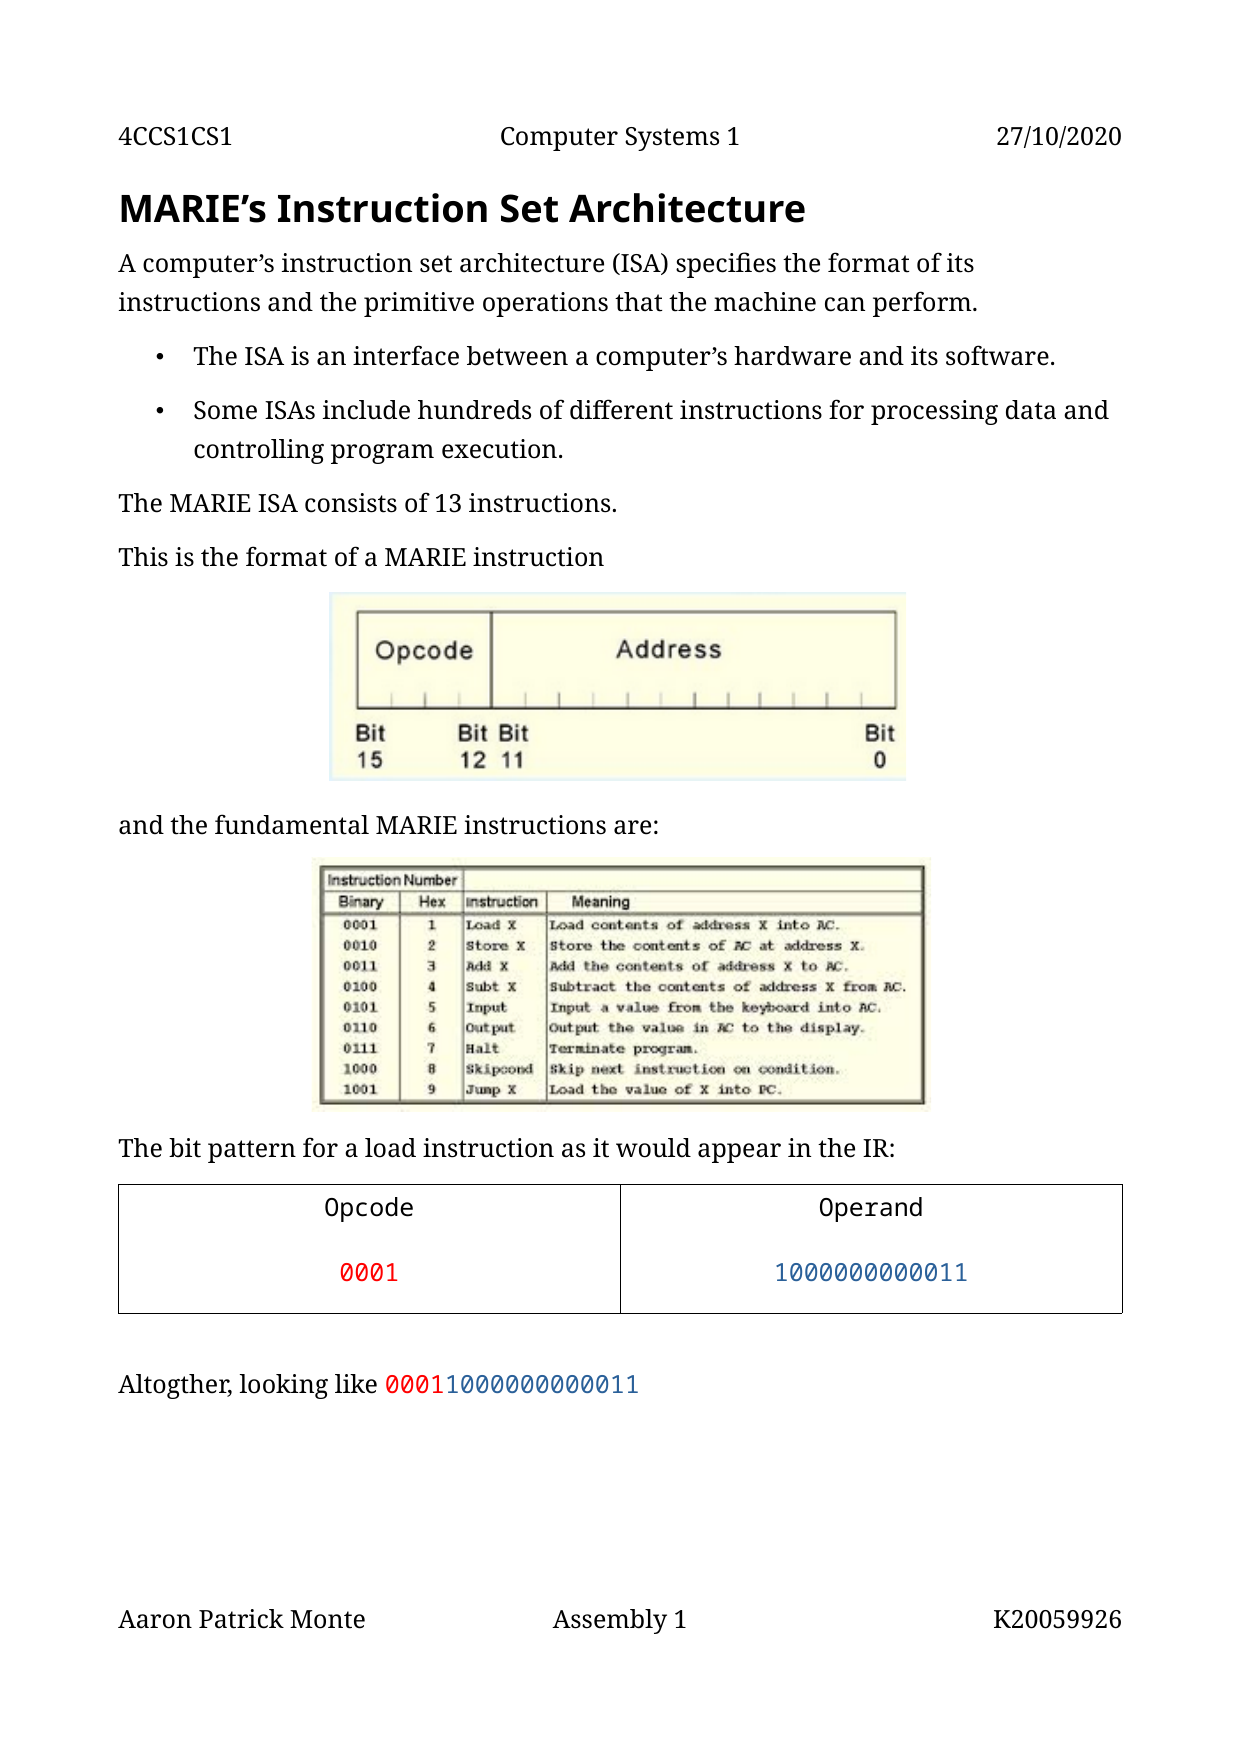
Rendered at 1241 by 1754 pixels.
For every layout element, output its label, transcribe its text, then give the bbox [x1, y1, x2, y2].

text and the fundamental MARIE instructions are: [118, 808, 1122, 842]
subtitle MARIE’s Instruction Set Architecture [118, 182, 1122, 233]
table_cell 0001 [119, 1249, 620, 1313]
text This is the format of a MARIE instruction [118, 539, 1122, 573]
table_header Opcode [119, 1185, 620, 1249]
picture [329, 592, 907, 781]
text A computer’s instruction set architecture (ISA) specifies the format of its instructions and the primitive operations that the machine can perform. [118, 246, 1122, 319]
text Altogther, looking like 00011000000000011 [118, 1367, 1122, 1401]
table_cell 1000000000011 [621, 1249, 1122, 1313]
text The bit pattern for a load instruction as it would appear in the IR: [118, 1130, 1122, 1164]
list Some ISAs include hundreds of different instructions for processing data and controlling program execution. [156, 392, 1122, 466]
text The MARIE ISA consists of 13 instructions. [118, 485, 1122, 519]
table_header Operand [621, 1185, 1122, 1249]
picture [311, 857, 932, 1112]
list The ISA is an interface between a computer’s hardware and its software. [156, 339, 1122, 373]
